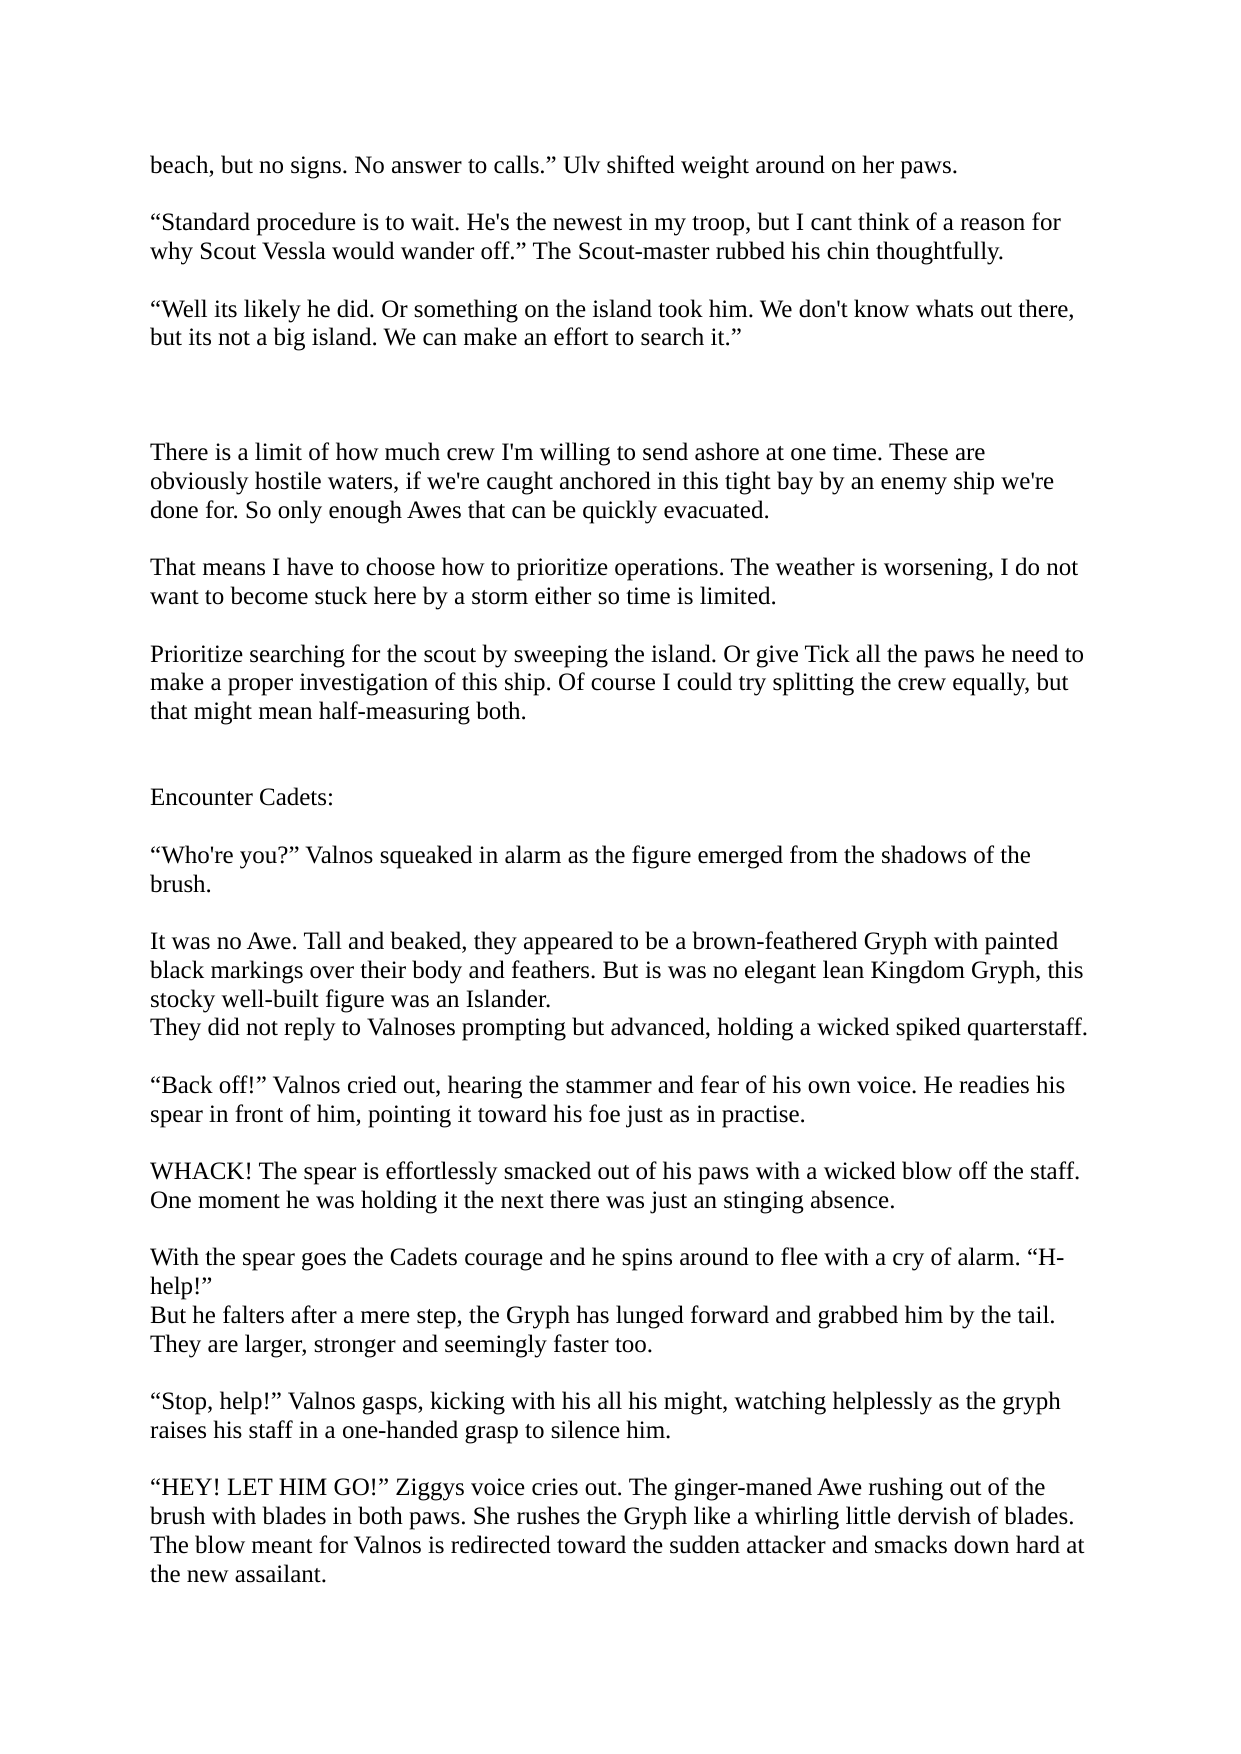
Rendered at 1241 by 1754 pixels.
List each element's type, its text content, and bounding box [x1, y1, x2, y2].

text But he falters after a mere step, the Gryph has lunged forward and grabbed him by the tail. They are larger, stronger and seemingly faster too. [150, 1300, 1090, 1357]
text “Back off!” Valnos cried out, hearing the stammer and fear of his own voice. He readies his spear in front of him, pointing it toward his foe just as in practise. [150, 1070, 1090, 1127]
text beach, but no signs. No answer to calls.” Ulv shifted weight around on her paws. [150, 150, 1090, 179]
text They did not reply to Valnoses prompting but advanced, holding a wicked spiked quarterstaff. [150, 1012, 1090, 1041]
text “HEY! LET HIM GO!” Ziggys voice cries out. The ginger-maned Awe rushing out of the brush with blades in both paws. She rushes the Gryph like a whirling little dervish of blades. [150, 1472, 1090, 1530]
text “Well its likely he did. Or something on the island took him. We don't know whats out there, but its not a big island. We can make an effort to search it.” [150, 294, 1090, 351]
text There is a limit of how much crew I'm willing to send ashore at one time. These are obviously hostile waters, if we're caught anchored in this tight bay by an enemy ship we're done for. So only enough Awes that can be quickly evacuated. [150, 437, 1090, 524]
text It was no Awe. Tall and beaked, they appeared to be a brown-feathered Gryph with painted black markings over their body and feathers. But is was no elegant lean Kingdom Gryph, this stocky well-built figure was an Islander. [150, 926, 1090, 1012]
text “Stop, help!” Valnos gasps, kicking with his all his might, watching helplessly as the gryph raises his staff in a one-handed grasp to silence him. [150, 1386, 1090, 1444]
text That means I have to choose how to prioritize operations. The weather is worsening, I do not want to become stuck here by a storm either so time is limited. [150, 552, 1090, 610]
text “Who're you?” Valnos squeaked in alarm as the figure emerged from the shadows of the brush. [150, 840, 1090, 897]
text “Standard procedure is to wait. He's the newest in my troop, but I cant think of a reason for why Scout Vessla would wander off.” The Scout-master rubbed his chin thoughtfully. [150, 207, 1090, 265]
text With the spear goes the Cadets courage and he spins around to flee with a cry of alarm. “H-help!” [150, 1242, 1090, 1300]
text Encounter Cadets: [150, 782, 1090, 811]
text Prioritize searching for the scout by sweeping the island. Or give Tick all the paws he need to make a proper investigation of this ship. Of course I could try splitting the crew equally, but that might mean half-measuring both. [150, 639, 1090, 725]
text WHACK! The spear is effortlessly smacked out of his paws with a wicked blow off the staff. One moment he was holding it the next there was just an stinging absence. [150, 1156, 1090, 1214]
text The blow meant for Valnos is redirected toward the sudden attacker and smacks down hard at the new assailant. [150, 1530, 1090, 1587]
